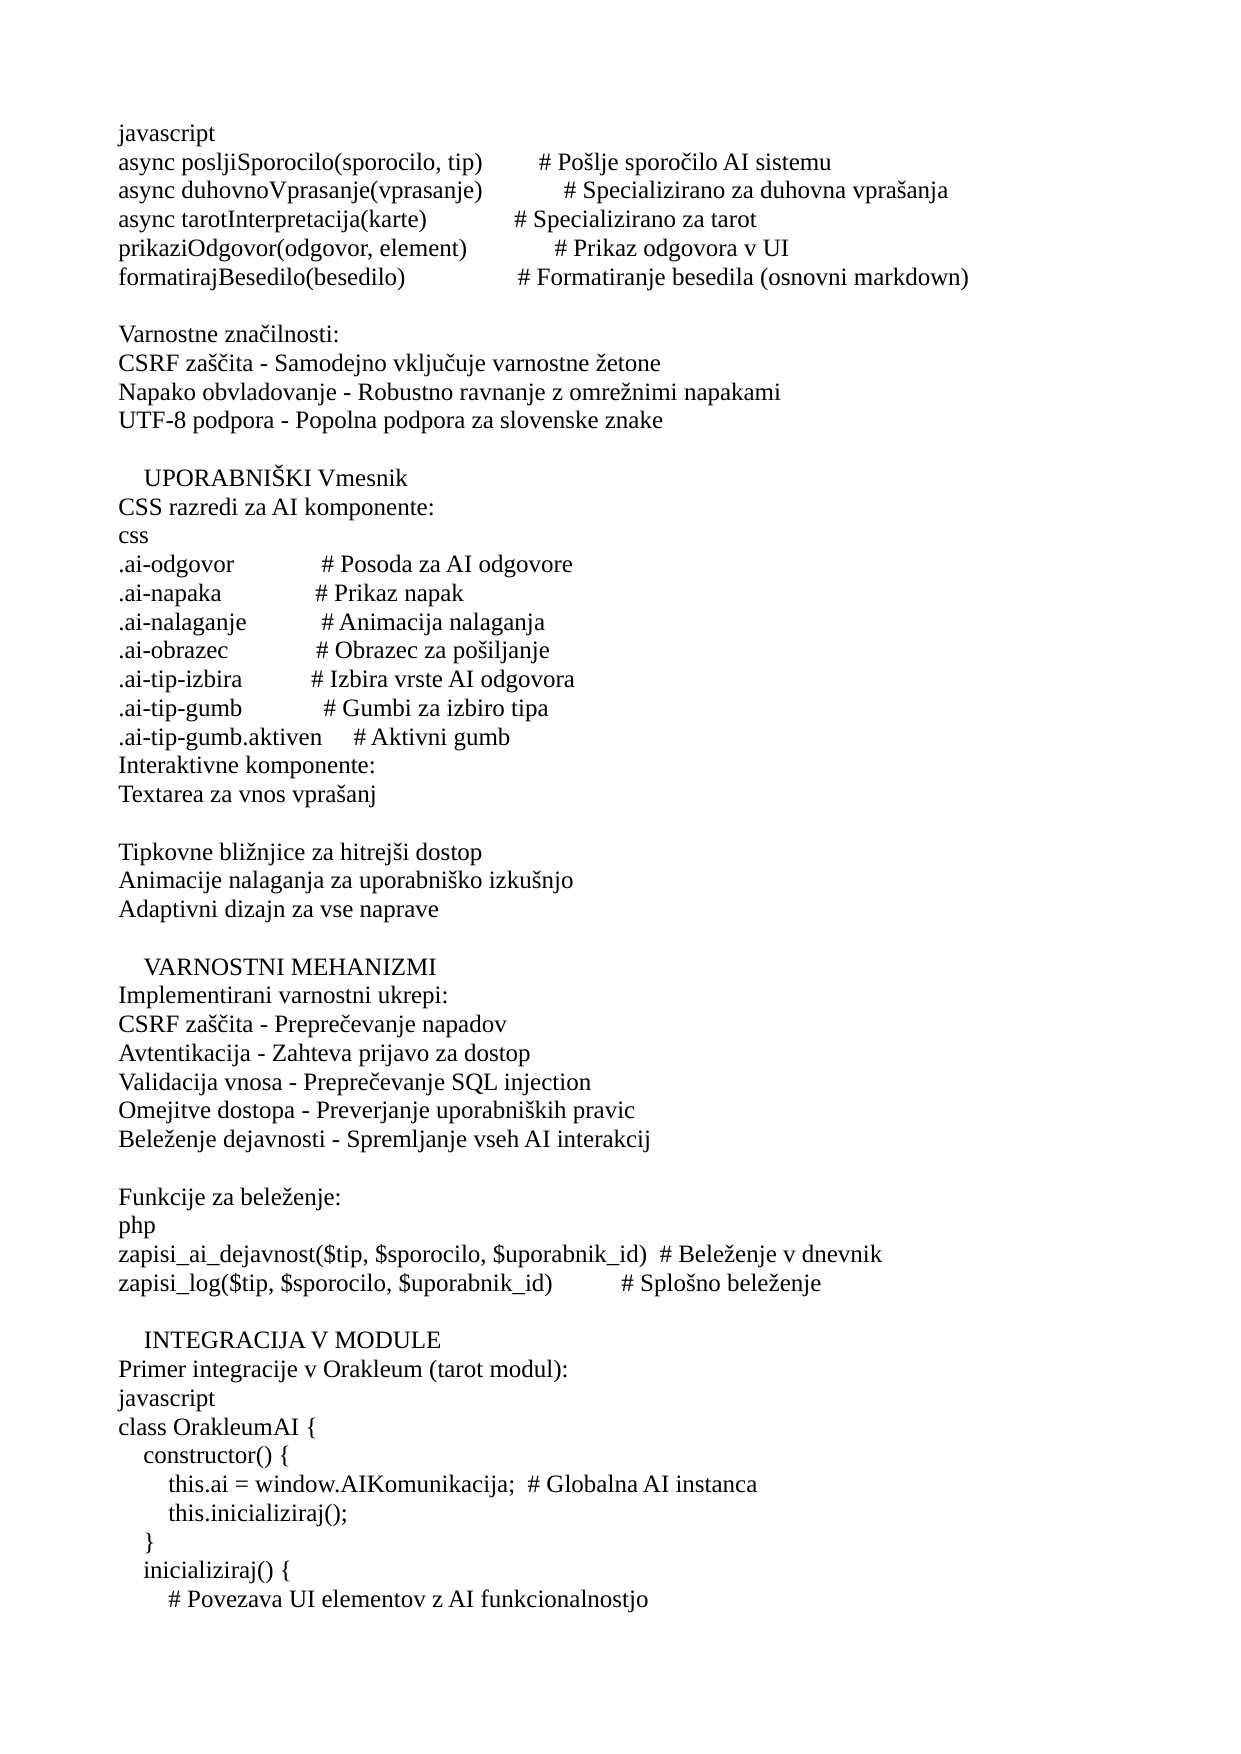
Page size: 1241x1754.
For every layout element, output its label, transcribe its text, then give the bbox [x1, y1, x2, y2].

text this.ai = window.AIKomunikacija; # Globalna AI instanca [118, 1469, 1122, 1498]
text .ai-nalaganje # Animacija nalaganja [118, 607, 1122, 636]
text Napako obvladovanje - Robustno ravnanje z omrežnimi napakami [118, 377, 1122, 406]
text async posljiSporocilo(sporocilo, tip) # Pošlje sporočilo AI sistemu [118, 147, 1122, 176]
text javascript [118, 118, 1122, 147]
text Beleženje dejavnosti - Spremljanje vseh AI interakcij [118, 1124, 1122, 1153]
text async tarotInterpretacija(karte) # Specializirano za tarot [118, 204, 1122, 233]
text CSS razredi za AI komponente: [118, 492, 1122, 521]
text Validacija vnosa - Preprečevanje SQL injection [118, 1067, 1122, 1096]
text 🔐 VARNOSTNI MEHANIZMI [118, 952, 1122, 981]
text Textarea za vnos vprašanj [118, 779, 1122, 808]
text formatirajBesedilo(besedilo) # Formatiranje besedila (osnovni markdown) [118, 262, 1122, 291]
text zapisi_log($tip, $sporocilo, $uporabnik_id) # Splošno beleženje [118, 1268, 1122, 1297]
text .ai-tip-gumb.aktiven # Aktivni gumb [118, 722, 1122, 751]
text 🚀 INTEGRACIJA V MODULE [118, 1326, 1122, 1354]
text class OrakleumAI { [118, 1412, 1122, 1441]
text zapisi_ai_dejavnost($tip, $sporocilo, $uporabnik_id) # Beleženje v dnevnik [118, 1239, 1122, 1268]
text async duhovnoVprasanje(vprasanje) # Specializirano za duhovna vprašanja [118, 176, 1122, 204]
text Tipkovne bližnjice za hitrejši dostop [118, 837, 1122, 866]
text constructor() { [118, 1441, 1122, 1469]
text javascript [118, 1383, 1122, 1412]
text this.inicializiraj(); [118, 1498, 1122, 1527]
text .ai-napaka # Prikaz napak [118, 578, 1122, 607]
text # Povezava UI elementov z AI funkcionalnostjo [118, 1584, 1122, 1613]
text prikaziOdgovor(odgovor, element) # Prikaz odgovora v UI [118, 233, 1122, 262]
text } [118, 1527, 1122, 1556]
text Funkcije za beleženje: [118, 1182, 1122, 1211]
text Avtentikacija - Zahteva prijavo za dostop [118, 1038, 1122, 1067]
text .ai-tip-gumb # Gumbi za izbiro tipa [118, 693, 1122, 722]
text .ai-odgovor # Posoda za AI odgovore [118, 549, 1122, 578]
text UTF-8 podpora - Popolna podpora za slovenske znake [118, 406, 1122, 434]
text php [118, 1211, 1122, 1239]
text Interaktivne komponente: [118, 751, 1122, 779]
text Animacije nalaganja za uporabniško izkušnjo [118, 866, 1122, 894]
text .ai-obrazec # Obrazec za pošiljanje [118, 636, 1122, 664]
text Varnostne značilnosti: [118, 319, 1122, 348]
text .ai-tip-izbira # Izbira vrste AI odgovora [118, 664, 1122, 693]
text Primer integracije v Orakleum (tarot modul): [118, 1354, 1122, 1383]
text Omejitve dostopa - Preverjanje uporabniških pravic [118, 1096, 1122, 1124]
text inicializiraj() { [118, 1556, 1122, 1584]
text 🎨 UPORABNIŠKI Vmesnik [118, 463, 1122, 492]
text CSRF zaščita - Preprečevanje napadov [118, 1009, 1122, 1038]
text css [118, 521, 1122, 549]
text Implementirani varnostni ukrepi: [118, 981, 1122, 1009]
text Adaptivni dizajn za vse naprave [118, 894, 1122, 923]
text CSRF zaščita - Samodejno vključuje varnostne žetone [118, 348, 1122, 377]
